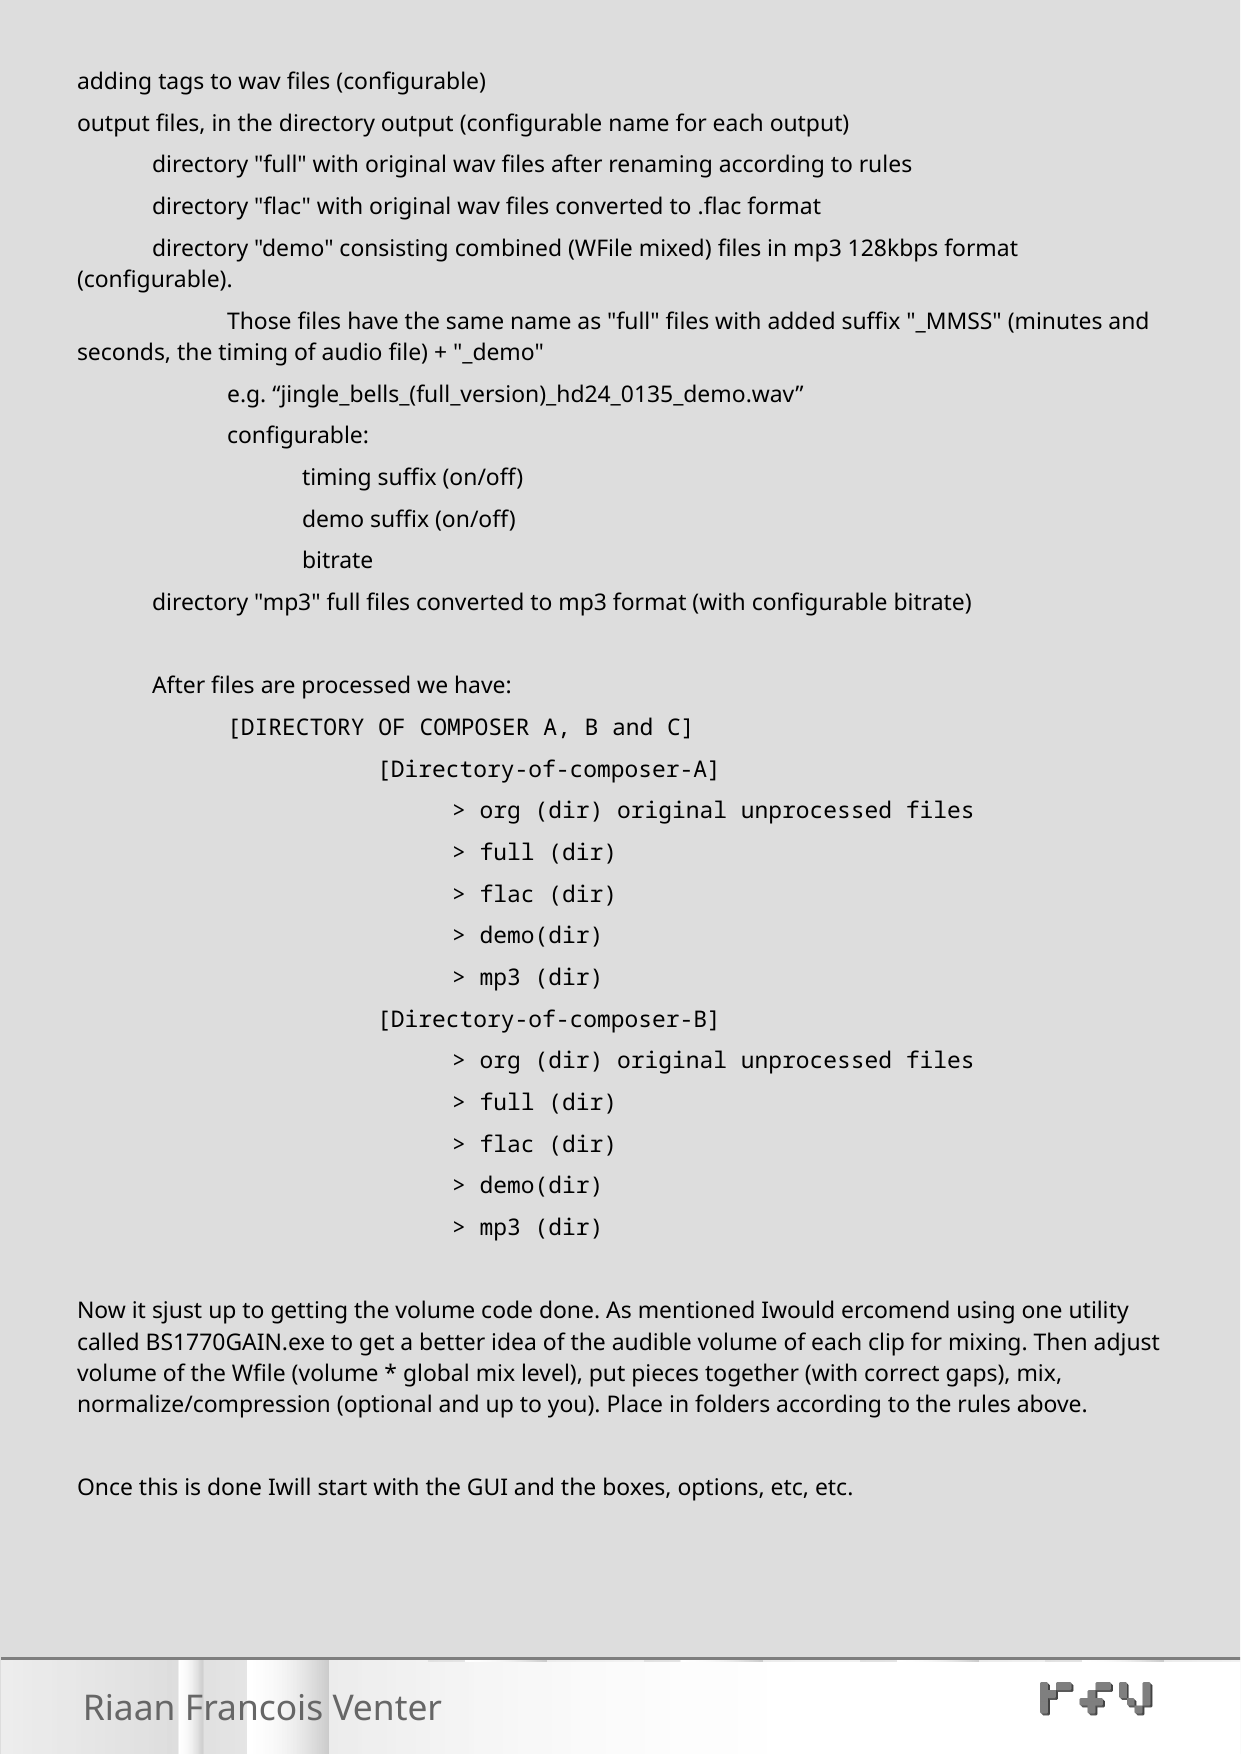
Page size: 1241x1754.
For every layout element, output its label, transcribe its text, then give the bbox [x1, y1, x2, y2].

text e.g. “jingle_bells_(full_version)_hd24_0135_demo.wav” [77, 378, 1163, 409]
text Once this is done Iwill start with the GUI and the boxes, options, etc, etc. [77, 1471, 1163, 1503]
text Those files have the same name as "full" files with added suffix "_MMSS" (minutes and seconds, the timing of audio file) + "_demo" [77, 305, 1163, 367]
text [Directory-of-composer-B] [77, 1003, 1163, 1034]
text bitrate [77, 544, 1163, 576]
text > demo(dir) [77, 919, 1163, 951]
text [Directory-of-composer-A] [77, 753, 1163, 784]
text directory "demo" consisting combined (WFile mixed) files in mp3 128kbps format (configurable). [77, 232, 1163, 294]
text > demo(dir) [77, 1169, 1163, 1201]
text timing suffix (on/off) [77, 461, 1163, 492]
text directory "full" with original wav files after renaming according to rules [77, 148, 1163, 180]
text > flac (dir) [77, 1128, 1163, 1159]
text Now it sjust up to getting the volume code done. As mentioned Iwould ercomend using one utility called BS1770GAIN.exe to get a better idea of the audible volume of each clip for mixing. Then adjust volume of the Wfile (volume * global mix level), put pieces together (with correct gaps), mix, normalize/compression (optional and up to you). Place in folders according to the rules above. [77, 1294, 1163, 1419]
text [DIRECTORY OF COMPOSER A, B and C] [77, 711, 1163, 742]
text > mp3 (dir) [77, 1211, 1163, 1242]
text output files, in the directory output (configurable name for each output) [77, 107, 1163, 138]
text configurable: [77, 419, 1163, 451]
text > full (dir) [77, 1086, 1163, 1117]
text directory "flac" with original wav files converted to .flac format [77, 190, 1163, 221]
text adding tags to wav files (configurable) [77, 65, 1163, 96]
text > org (dir) original unprocessed files [77, 794, 1163, 826]
text > org (dir) original unprocessed files [77, 1044, 1163, 1076]
text > full (dir) [77, 836, 1163, 867]
text demo suffix (on/off) [77, 503, 1163, 534]
text > flac (dir) [77, 878, 1163, 909]
text > mp3 (dir) [77, 961, 1163, 992]
picture [1, 1657, 1240, 1754]
text directory "mp3" full files converted to mp3 format (with configurable bitrate) [77, 586, 1163, 617]
text After files are processed we have: [77, 669, 1163, 701]
